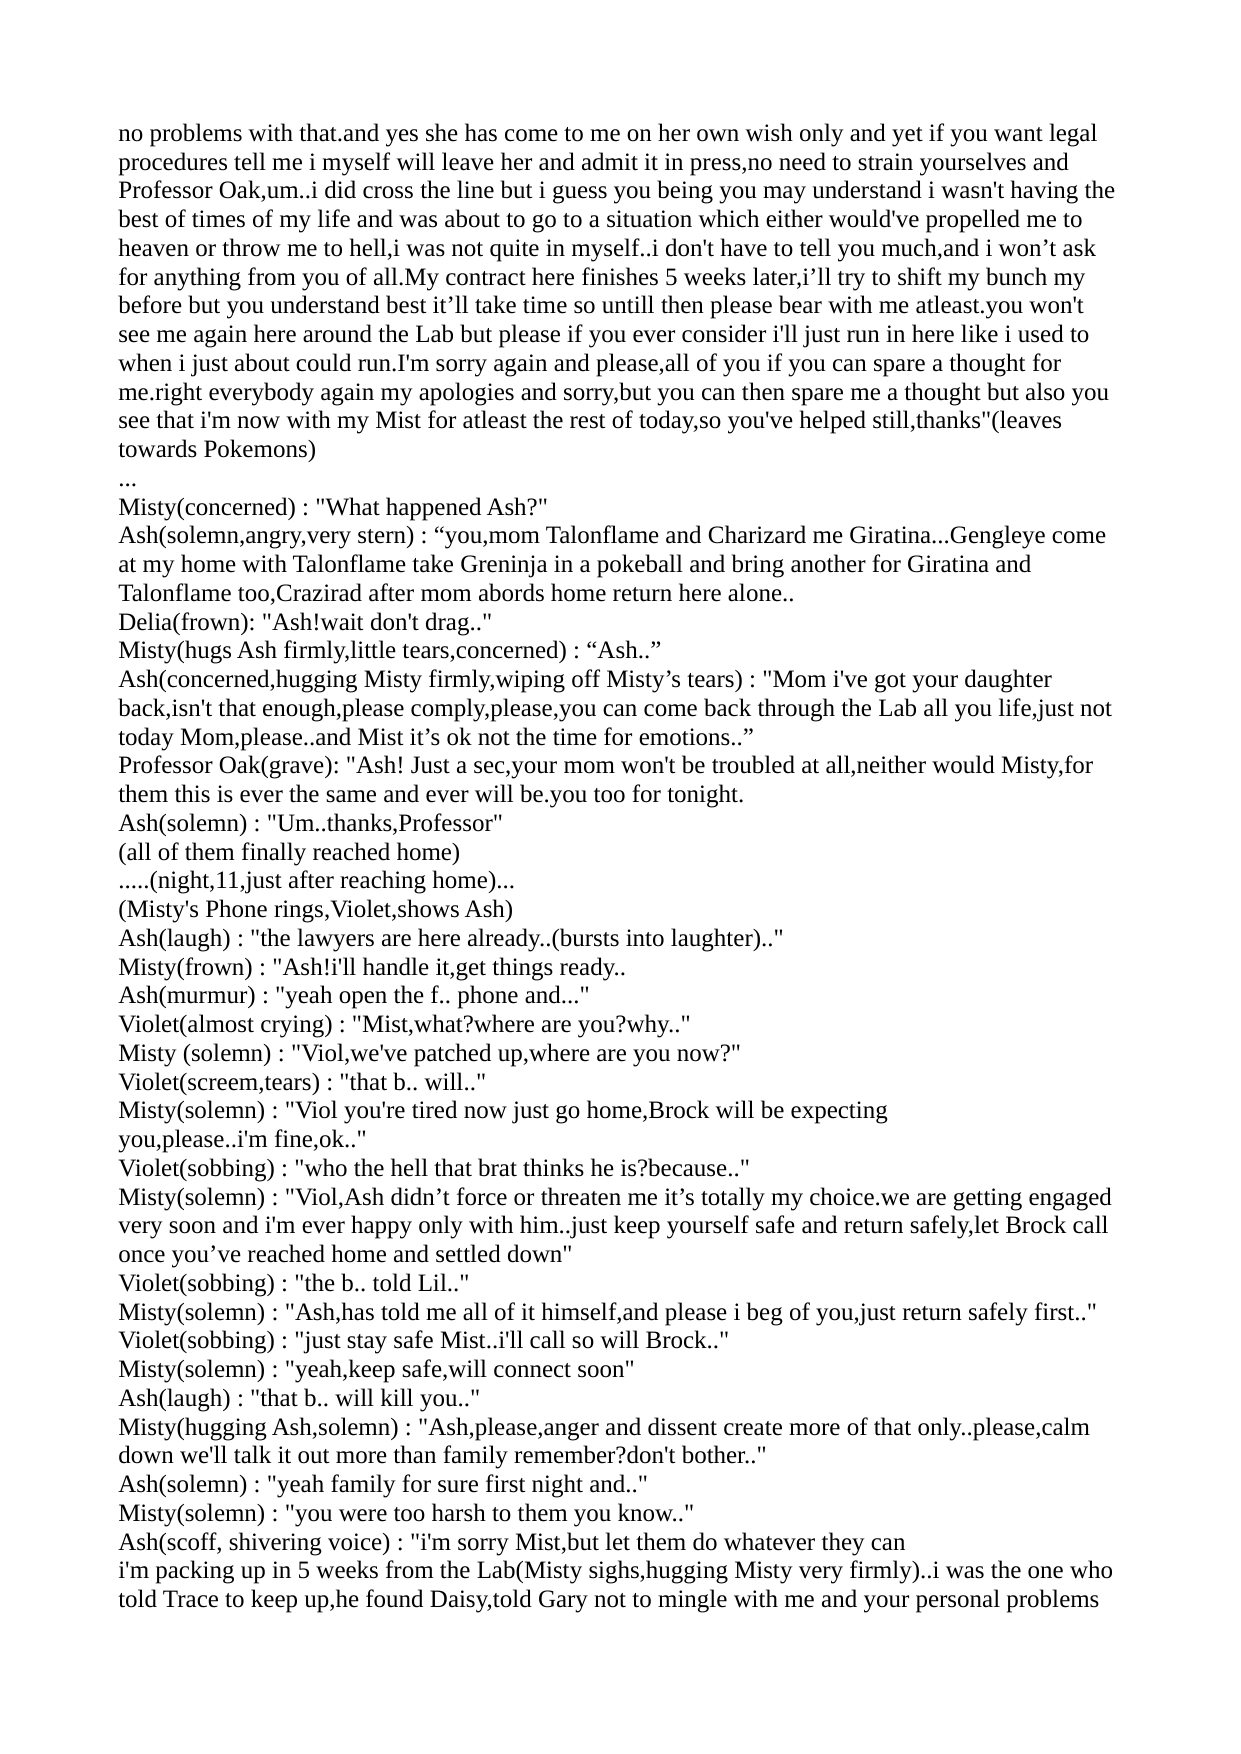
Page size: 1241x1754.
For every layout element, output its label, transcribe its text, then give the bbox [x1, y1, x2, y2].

text i'm packing up in 5 weeks from the Lab(Misty sighs,hugging Misty very firmly)..i was the one who told Trace to keep up,he found Daisy,told Gary not to mingle with me and your personal problems [118, 1556, 1122, 1613]
text ... [118, 463, 1122, 492]
text Delia(frown): "Ash!wait don't drag.." [118, 607, 1122, 636]
text (all of them finally reached home) [118, 837, 1122, 866]
text (Misty's Phone rings,Violet,shows Ash) [118, 894, 1122, 923]
text Professor Oak(grave): "Ash! Just a sec,your mom won't be troubled at all,neither would Misty,for them this is ever the same and ever will be.you too for tonight. [118, 751, 1122, 808]
text Misty(solemn) : "Ash,has told me all of it himself,and please i beg of you,just return safely first.." [118, 1297, 1122, 1326]
text Misty(solemn) : "Viol you're tired now just go home,Brock will be expecting [118, 1096, 1122, 1124]
text Misty (solemn) : "Viol,we've patched up,where are you now?" [118, 1038, 1122, 1067]
text Ash(murmur) : "yeah open the f.. phone and..." [118, 981, 1122, 1009]
text heaven or throw me to hell,i was not quite in myself..i don't have to tell you much,and i won’t ask for anything from you of all.My contract here finishes 5 weeks later,i’ll try to shift my bunch my before but you understand best it’ll take time so untill then please bear with me atleast.you won't see me again here around the Lab but please if you ever consider i'll just run in here like i used to [118, 233, 1122, 348]
text Ash(solemn) : "yeah family for sure first night and.." [118, 1469, 1122, 1498]
text when i just about could run.I'm sorry again and please,all of you if you can spare a thought for me.right everybody again my apologies and sorry,but you can then spare me a thought but also you see that i'm now with my Mist for atleast the rest of today,so you've helped still,thanks"(leaves towards Pokemons) [118, 348, 1122, 463]
text Ash(solemn) : "Um..thanks,Professor" [118, 808, 1122, 837]
text Misty(solemn) : "Viol,Ash didn’t force or threaten me it’s totally my choice.we are getting engaged very soon and i'm ever happy only with him..just keep yourself safe and return safely,let Brock call once you’ve reached home and settled down" [118, 1182, 1122, 1268]
text Ash(laugh) : "the lawyers are here already..(bursts into laughter).." [118, 923, 1122, 952]
text Misty(frown) : "Ash!i'll handle it,get things ready.. [118, 952, 1122, 981]
text .....(night,11,just after reaching home)... [118, 866, 1122, 894]
text Violet(screem,tears) : "that b.. will.." [118, 1067, 1122, 1096]
text Misty(hugging Ash,solemn) : "Ash,please,anger and dissent create more of that only..please,calm down we'll talk it out more than family remember?don't bother.." [118, 1412, 1122, 1469]
text Misty(solemn) : "yeah,keep safe,will connect soon" [118, 1354, 1122, 1383]
text Violet(sobbing) : "just stay safe Mist..i'll call so will Brock.." [118, 1326, 1122, 1354]
text no problems with that.and yes she has come to me on her own wish only and yet if you want legal procedures tell me i myself will leave her and admit it in press,no need to strain yourselves and Professor Oak,um..i did cross the line but i guess you being you may understand i wasn't having the best of times of my life and was about to go to a situation which either would've propelled me to [118, 118, 1122, 233]
text Violet(almost crying) : "Mist,what?where are you?why.." [118, 1009, 1122, 1038]
text Misty(solemn) : "you were too harsh to them you know.." [118, 1498, 1122, 1527]
text Ash(solemn,angry,very stern) : “you,mom Talonflame and Charizard me Giratina...Gengleye come at my home with Talonflame take Greninja in a pokeball and bring another for Giratina and Talonflame too,Crazirad after mom abords home return here alone.. [118, 521, 1122, 607]
text Ash(scoff, shivering voice) : "i'm sorry Mist,but let them do whatever they can [118, 1527, 1122, 1556]
text Ash(concerned,hugging Misty firmly,wiping off Misty’s tears) : "Mom i've got your daughter back,isn't that enough,please comply,please,you can come back through the Lab all you life,just not today Mom,please..and Mist it’s ok not the time for emotions..” [118, 664, 1122, 751]
text Misty(concerned) : "What happened Ash?" [118, 492, 1122, 521]
text Misty(hugs Ash firmly,little tears,concerned) : “Ash..” [118, 636, 1122, 664]
text Violet(sobbing) : "who the hell that brat thinks he is?because.." [118, 1153, 1122, 1182]
text Ash(laugh) : "that b.. will kill you.." [118, 1383, 1122, 1412]
text you,please..i'm fine,ok.." [118, 1124, 1122, 1153]
text Violet(sobbing) : "the b.. told Lil.." [118, 1268, 1122, 1297]
